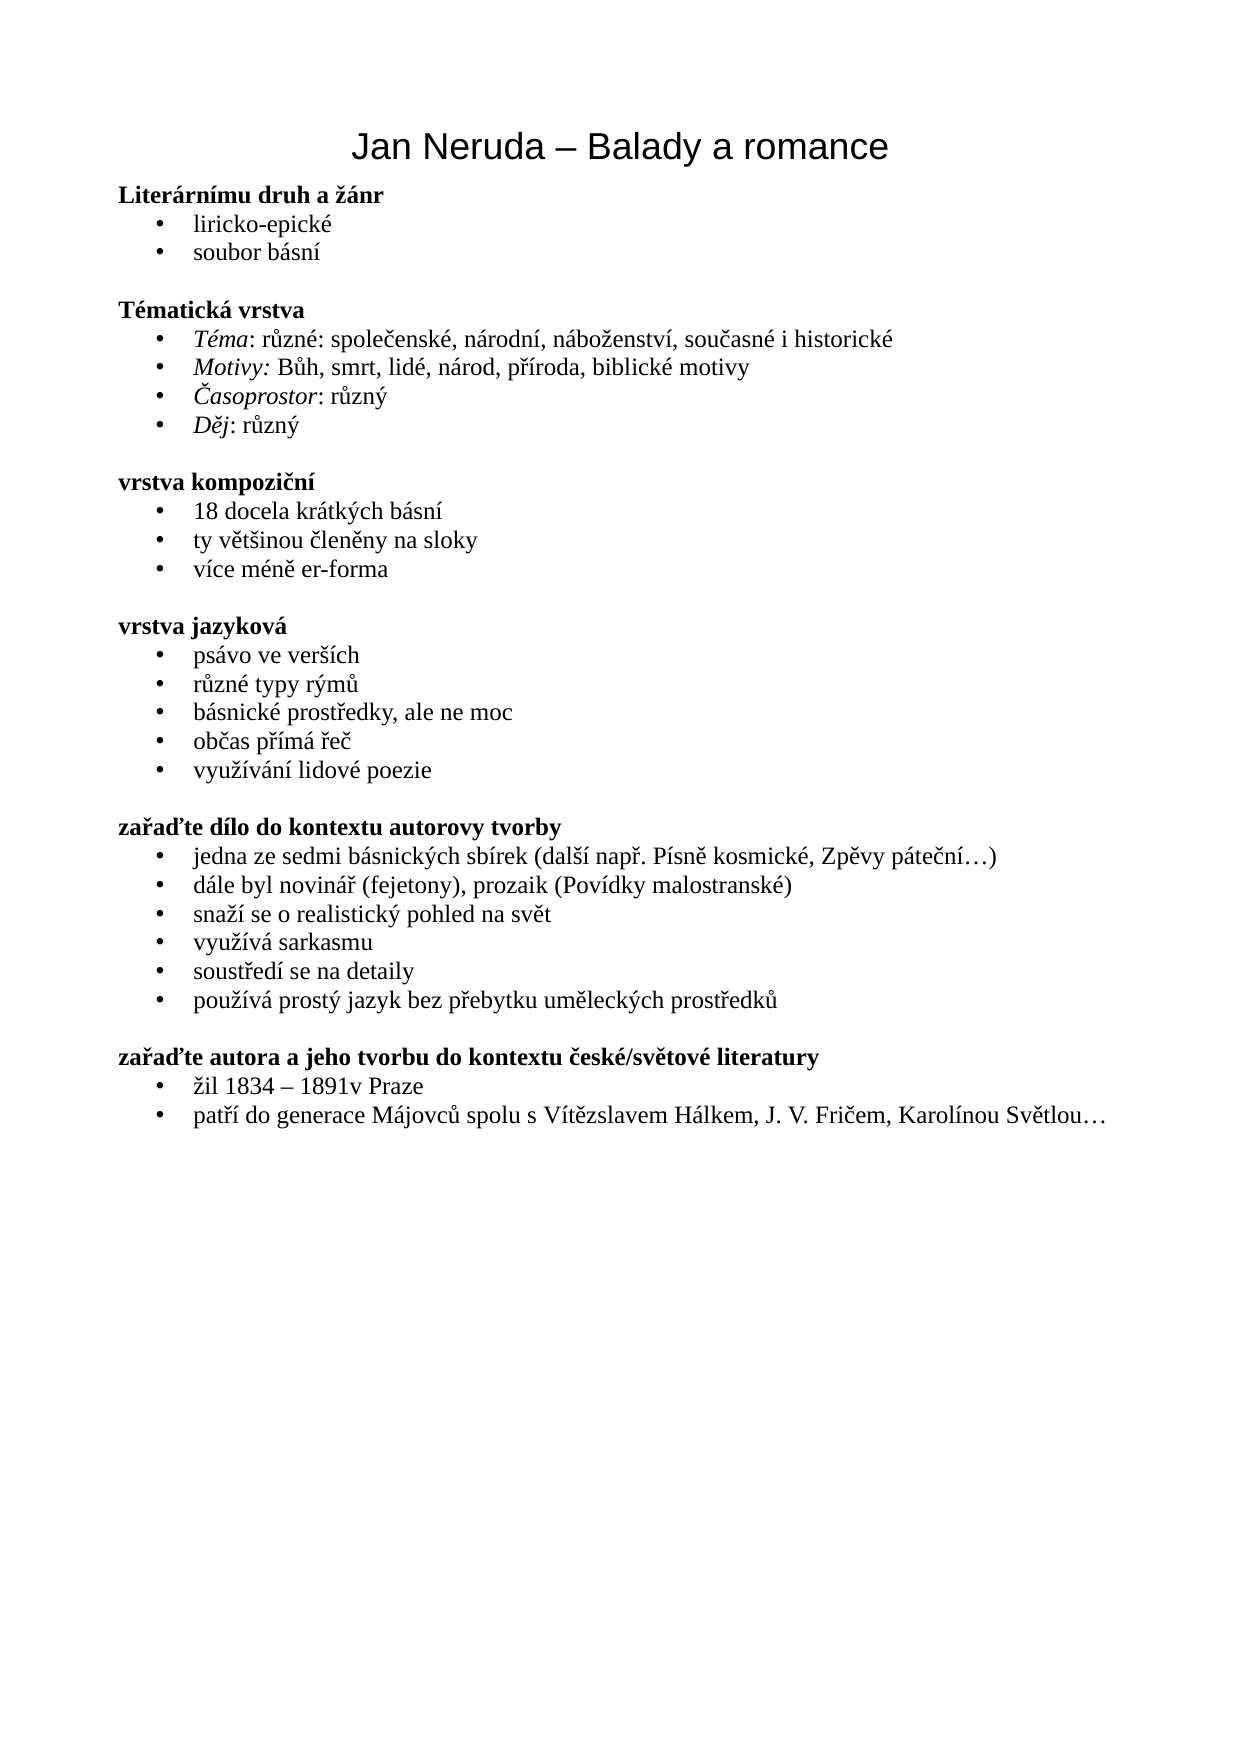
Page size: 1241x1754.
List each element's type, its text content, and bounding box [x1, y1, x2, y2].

list Téma: různé: společenské, národní, náboženství, současné i historické [156, 324, 1122, 352]
list Děj: různý [156, 410, 1122, 439]
text vrstva kompoziční [118, 467, 1122, 496]
list jedna ze sedmi básnických sbírek (další např. Písně kosmické, Zpěvy páteční…) [156, 841, 1122, 870]
list snaží se o realistický pohled na svět [156, 899, 1122, 927]
list dále byl novinář (fejetony), prozaik (Povídky malostranské) [156, 870, 1122, 899]
list využívá sarkasmu [156, 927, 1122, 956]
list psávo ve verších [156, 640, 1122, 669]
list různé typy rýmů [156, 669, 1122, 697]
text Tématická vrstva [118, 295, 1122, 324]
list více méně er-forma [156, 554, 1122, 582]
text Literárnímu druh a žánr [118, 180, 1122, 209]
list soubor básní [156, 237, 1122, 266]
list Motivy: Bůh, smrt, lidé, národ, příroda, biblické motivy [156, 352, 1122, 381]
subtitle Jan Neruda – Balady a romance [118, 124, 1122, 167]
list používá prostý jazyk bez přebytku uměleckých prostředků [156, 985, 1122, 1014]
list liricko-epické [156, 209, 1122, 237]
list využívání lidové poezie [156, 755, 1122, 784]
list básnické prostředky, ale ne moc [156, 697, 1122, 726]
list 18 docela krátkých básní [156, 496, 1122, 525]
text vrstva jazyková [118, 611, 1122, 640]
list ty většinou členěny na sloky [156, 525, 1122, 554]
text zařaďte dílo do kontextu autorovy tvorby [118, 812, 1122, 841]
list Časoprostor: různý [156, 381, 1122, 410]
list žil 1834 – 1891v Praze [156, 1071, 1122, 1100]
list soustředí se na detaily [156, 956, 1122, 985]
list patří do generace Májovců spolu s Vítězslavem Hálkem, J. V. Fričem, Karolínou Světlou… [156, 1100, 1122, 1129]
text zařaďte autora a jeho tvorbu do kontextu české/světové literatury [118, 1042, 1122, 1071]
list občas přímá řeč [156, 726, 1122, 755]
